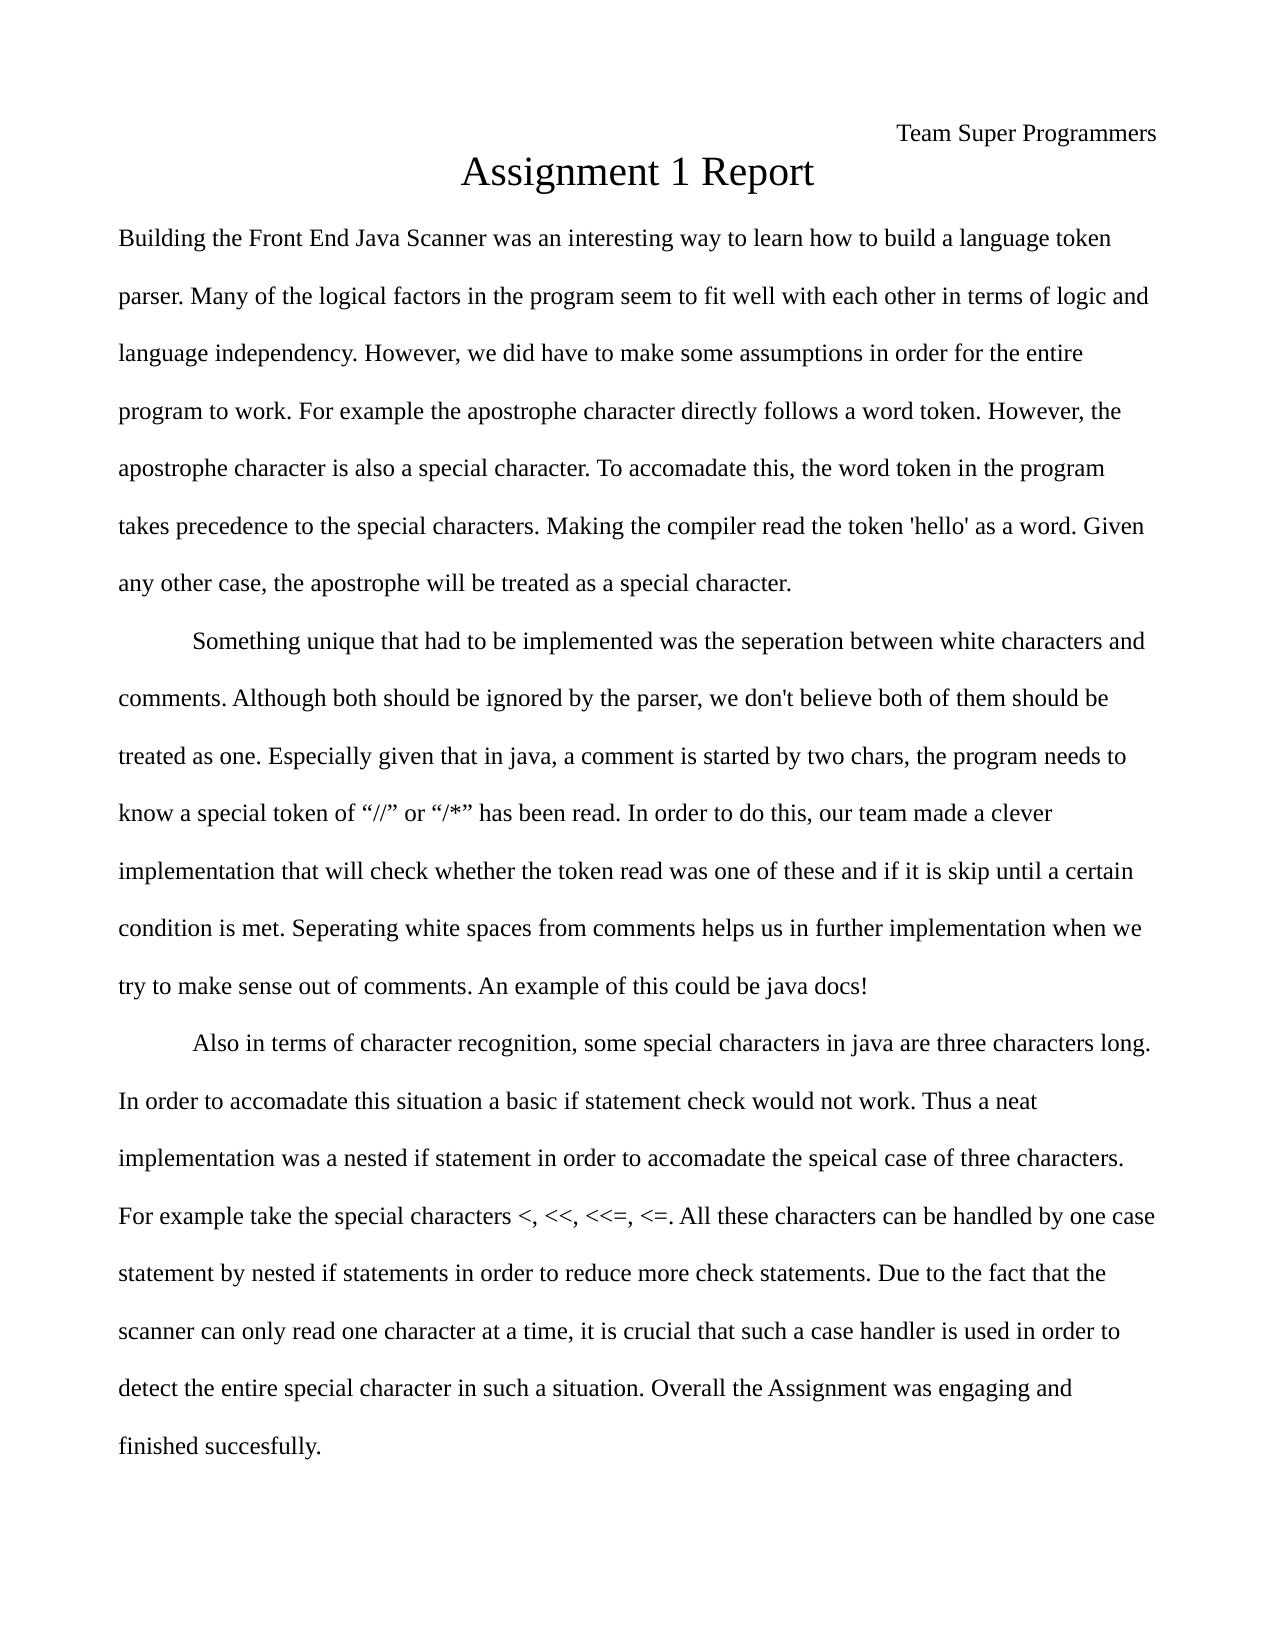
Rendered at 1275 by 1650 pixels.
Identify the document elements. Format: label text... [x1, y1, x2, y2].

text Team Super Programmers [118, 118, 1157, 147]
text Something unique that had to be implemented was the seperation between white characters and comments. Although both should be ignored by the parser, we don't believe both of them should be treated as one. Especially given that in java, a comment is started by two chars, the program needs to know a special token of “//” or “/*” has been read. In order to do this, our team made a clever implementation that will check whether the token read was one of these and if it is skip until a certain condition is met. Seperating white spaces from comments helps us in further implementation when we try to make sense out of comments. An example of this could be java docs! [118, 626, 1157, 1000]
text Building the Front End Java Scanner was an interesting way to learn how to build a language token parser. Many of the logical factors in the program seem to fit well with each other in terms of logic and language independency. However, we did have to make some assumptions in order for the entire program to work. For example the apostrophe character directly follows a word token. However, the apostrophe character is also a special character. To accomadate this, the word token in the program takes precedence to the special characters. Making the compiler read the token 'hello' as a word. Given any other case, the apostrophe will be treated as a special character. [118, 223, 1157, 597]
text Also in terms of character recognition, some special characters in java are three characters long. In order to accomadate this situation a basic if statement check would not work. Thus a neat implementation was a nested if statement in order to accomadate the speical case of three characters. For example take the special characters <, <<, <<=, <=. All these characters can be handled by one case statement by nested if statements in order to reduce more check statements. Due to the fact that the scanner can only read one character at a time, it is crucial that such a case handler is used in order to detect the entire special character in such a situation. Overall the Assignment was engaging and finished succesfully. [118, 1028, 1157, 1460]
text Assignment 1 Report [118, 147, 1157, 195]
